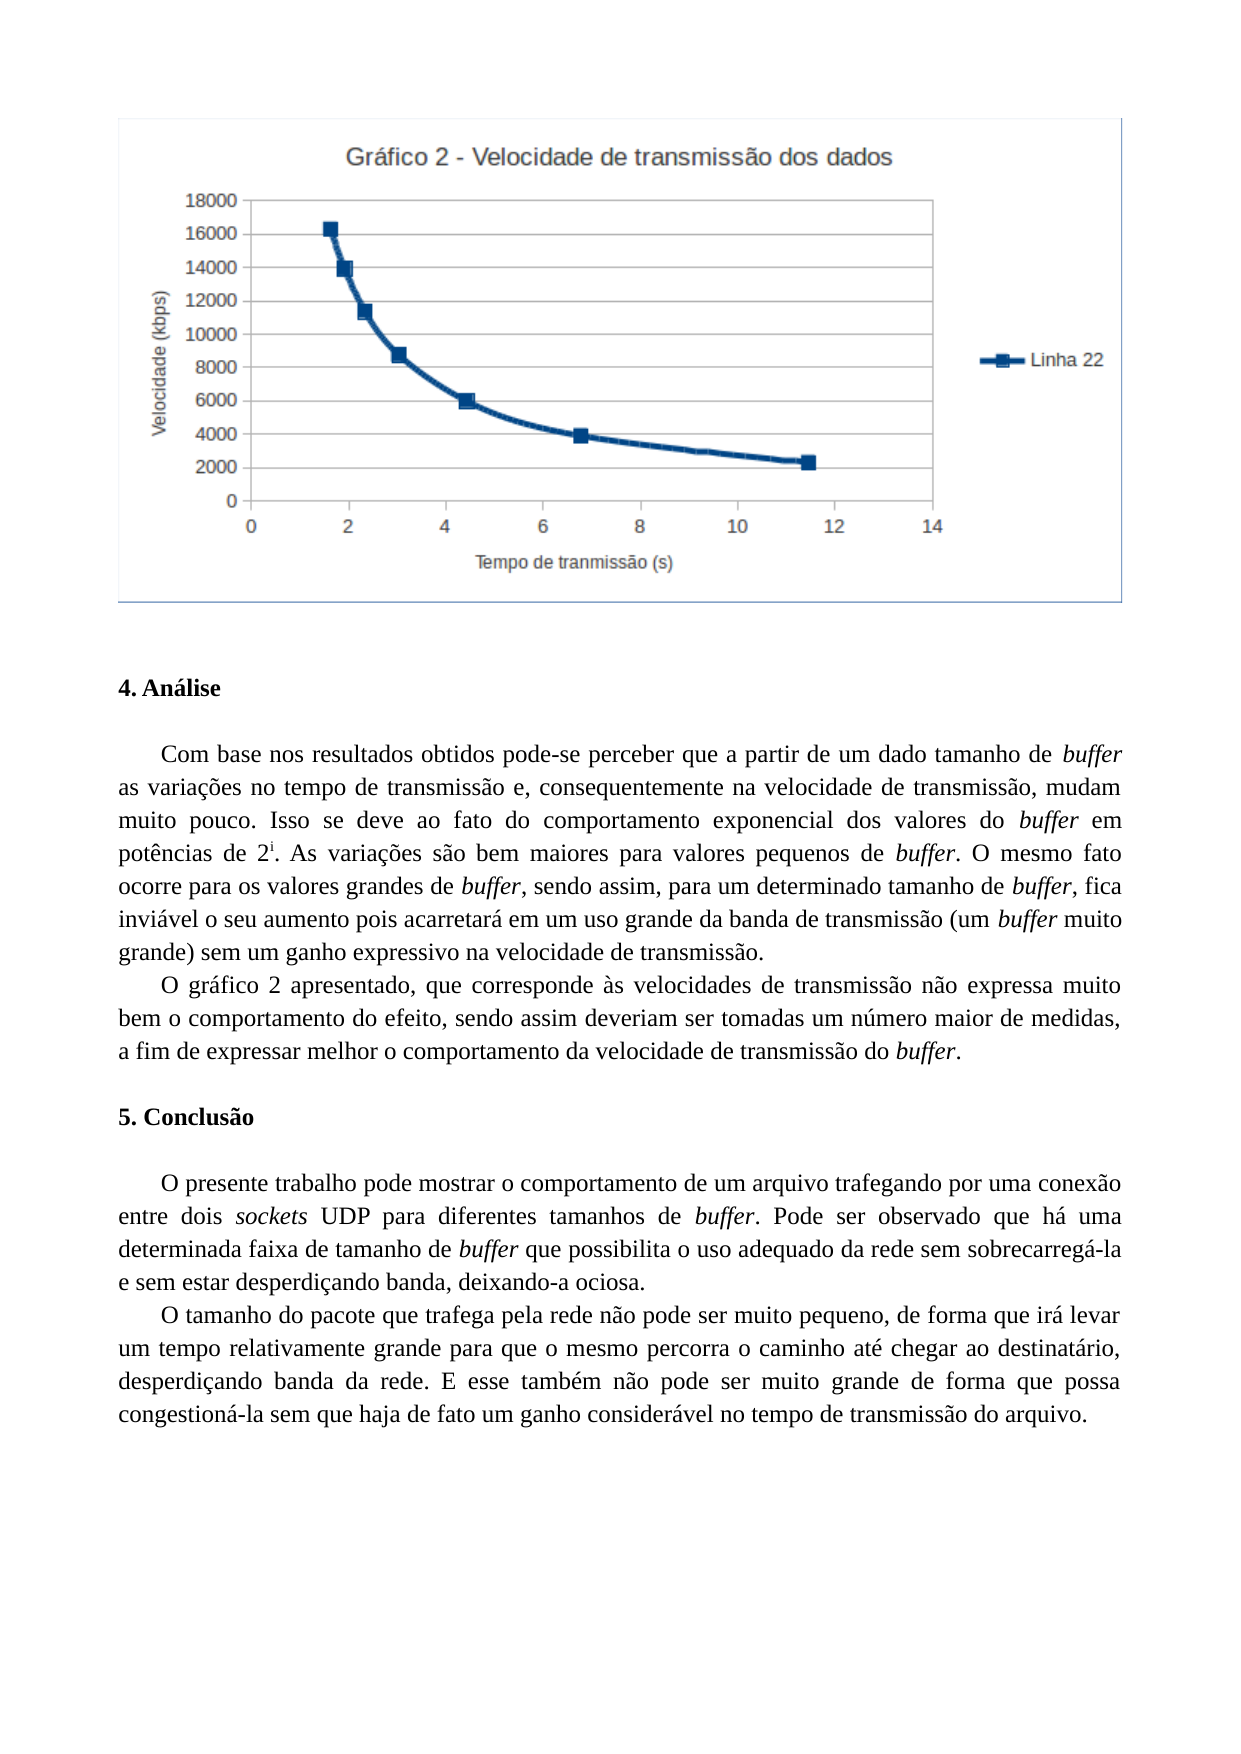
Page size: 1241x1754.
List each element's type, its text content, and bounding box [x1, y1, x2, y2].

text 5. Conclusão [118, 1102, 1122, 1131]
text 4. Análise [118, 673, 1122, 702]
text Com base nos resultados obtidos pode-se perceber que a partir de um dado tamanho de buffer as variações no tempo de transmissão e, consequentemente na velocidade de transmissão, mudam muito pouco. Isso se deve ao fato do comportamento exponencial dos valores do buffer em potências de 2i. As variações são bem maiores para valores pequenos de buffer. O mesmo fato ocorre para os valores grandes de buffer, sendo assim, para um determinado tamanho de buffer, fica inviável o seu aumento pois acarretará em um uso grande da banda de transmissão (um buffer muito grande) sem um ganho expressivo na velocidade de transmissão. [118, 739, 1122, 966]
picture [118, 118, 1123, 603]
text O presente trabalho pode mostrar o comportamento de um arquivo trafegando por uma conexão entre dois sockets UDP para diferentes tamanhos de buffer. Pode ser observado que há uma determinada faixa de tamanho de buffer que possibilita o uso adequado da rede sem sobrecarregá-la e sem estar desperdiçando banda, deixando-a ociosa. [118, 1168, 1122, 1296]
text O gráfico 2 apresentado, que corresponde às velocidades de transmissão não expressa muito bem o comportamento do efeito, sendo assim deveriam ser tomadas um número maior de medidas, a fim de expressar melhor o comportamento da velocidade de transmissão do buffer. [118, 970, 1122, 1065]
text O tamanho do pacote que trafega pela rede não pode ser muito pequeno, de forma que irá levar um tempo relativamente grande para que o mesmo percorra o caminho até chegar ao destinatário, desperdiçando banda da rede. E esse também não pode ser muito grande de forma que possa congestioná-la sem que haja de fato um ganho considerável no tempo de transmissão do arquivo. [118, 1300, 1122, 1428]
